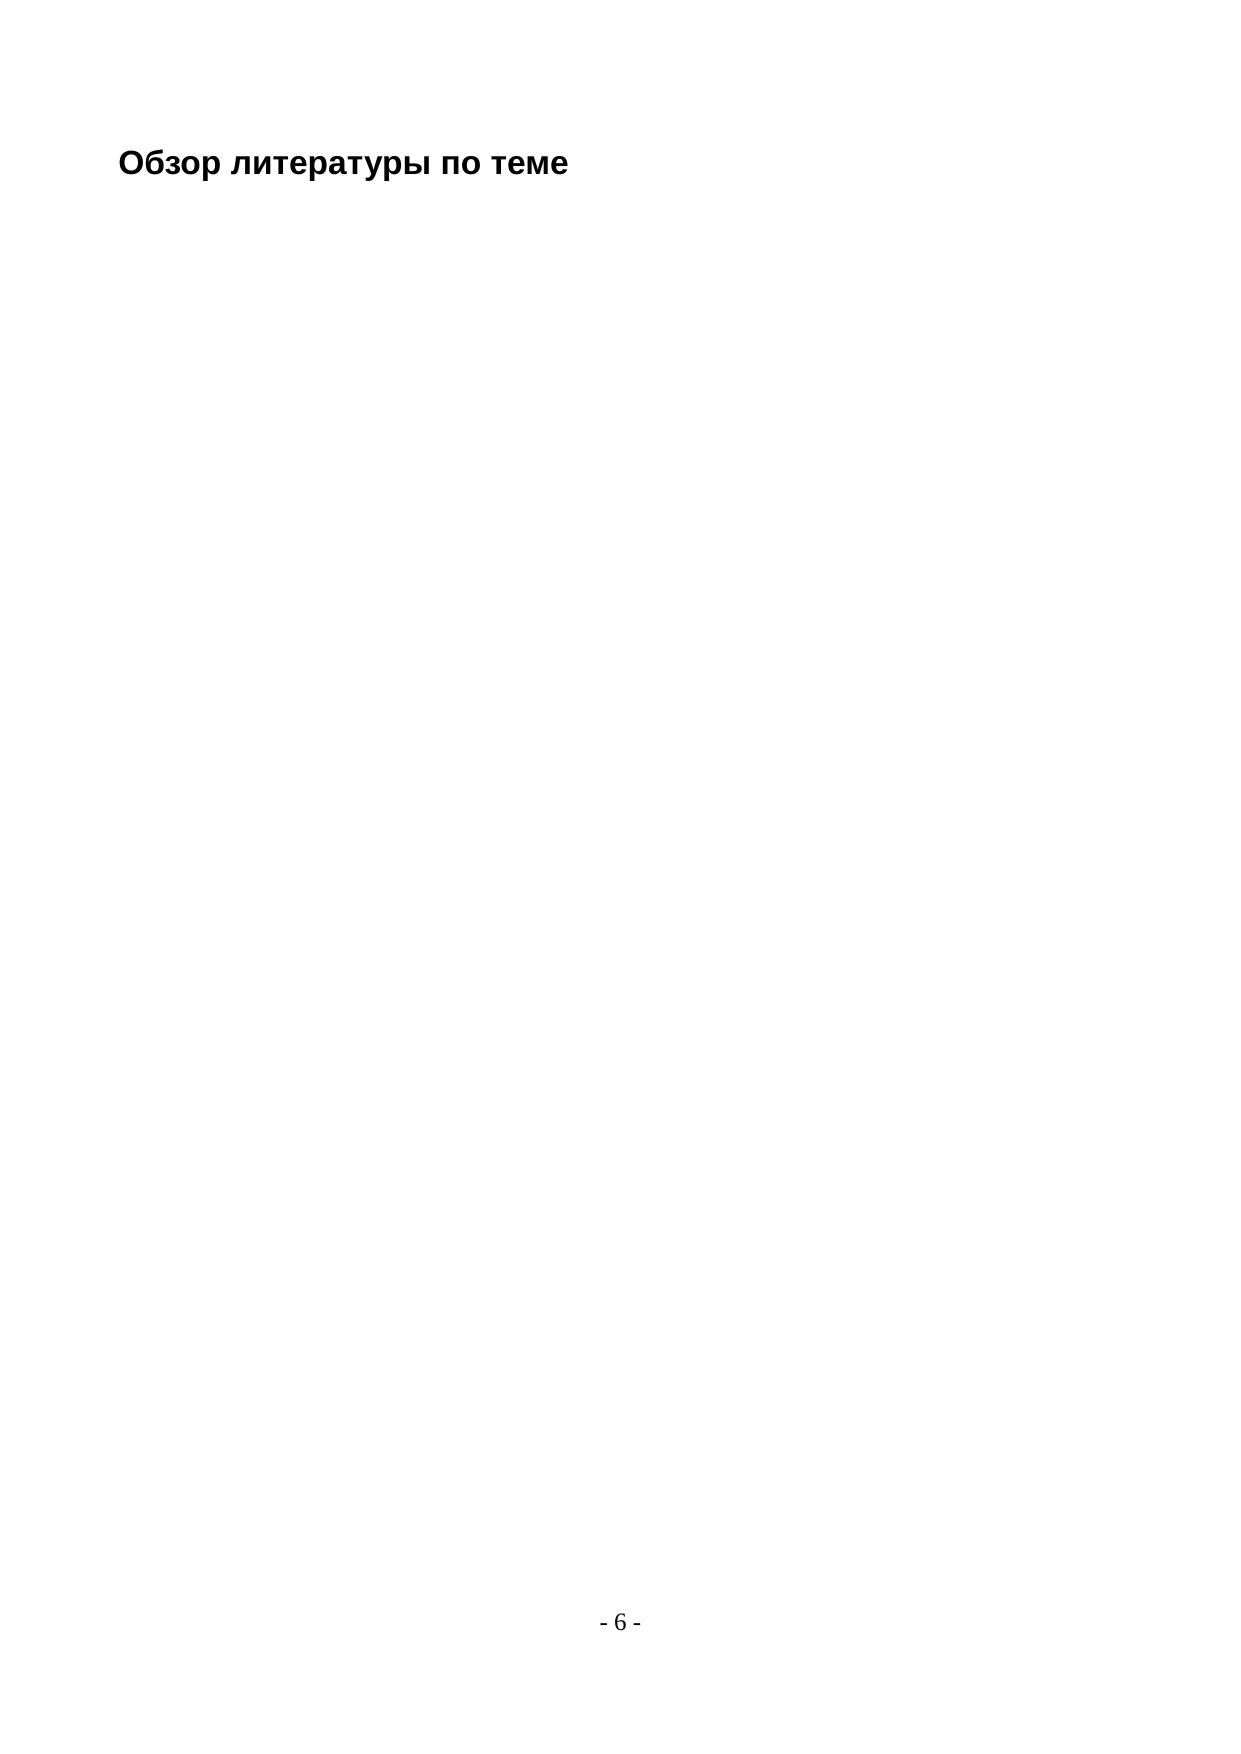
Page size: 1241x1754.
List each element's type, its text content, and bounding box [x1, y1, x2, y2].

subtitle Обзор литературы по теме [118, 143, 1122, 182]
